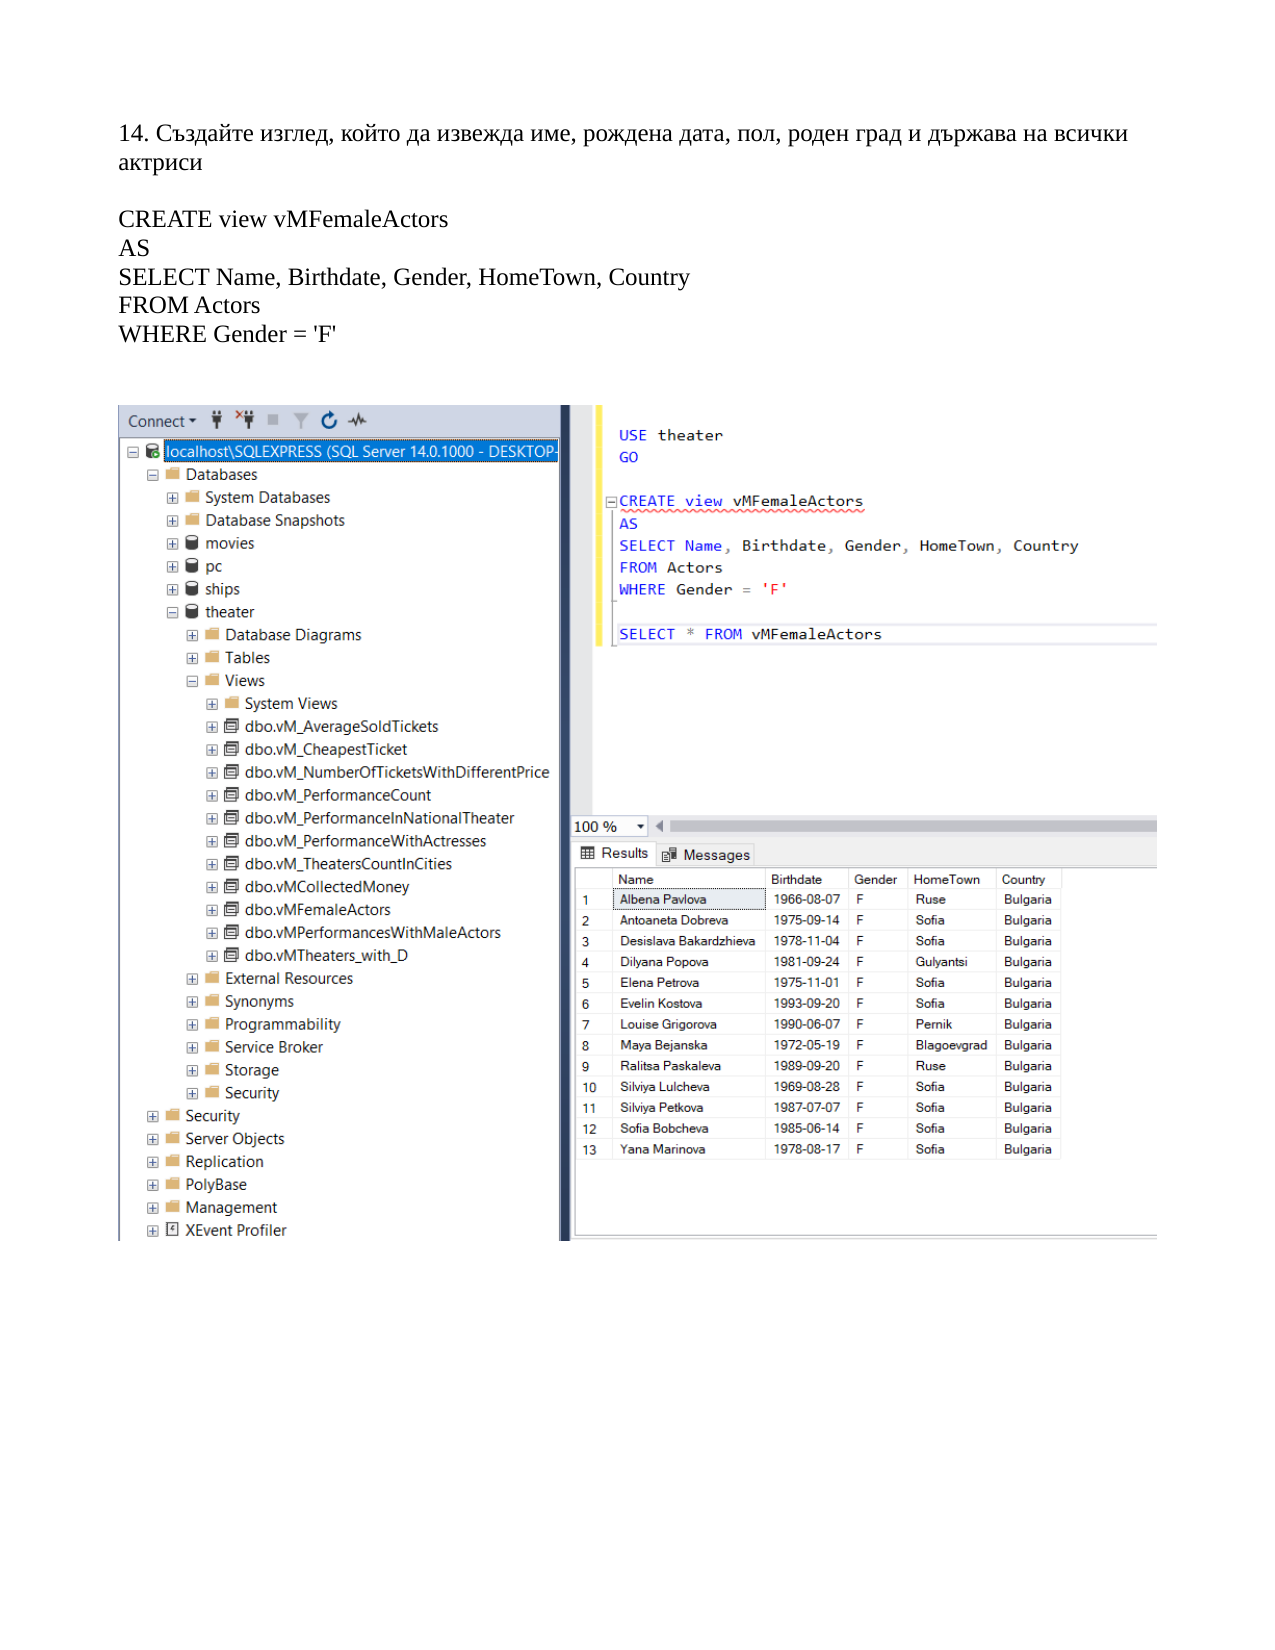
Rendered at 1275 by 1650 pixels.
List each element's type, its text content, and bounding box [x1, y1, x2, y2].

text 14. Създайте изглед, който да извежда име, рождена дата, пол, роден град и държава на всички актриси [118, 118, 1157, 176]
text WHERE Gender = 'F' [118, 319, 1157, 348]
text CREATE view vMFemaleActors [118, 204, 1157, 233]
text AS [118, 233, 1157, 262]
text SELECT Name, Birthdate, Gender, HomeTown, Country [118, 262, 1157, 291]
picture [118, 405, 1157, 1241]
text FROM Actors [118, 291, 1157, 319]
